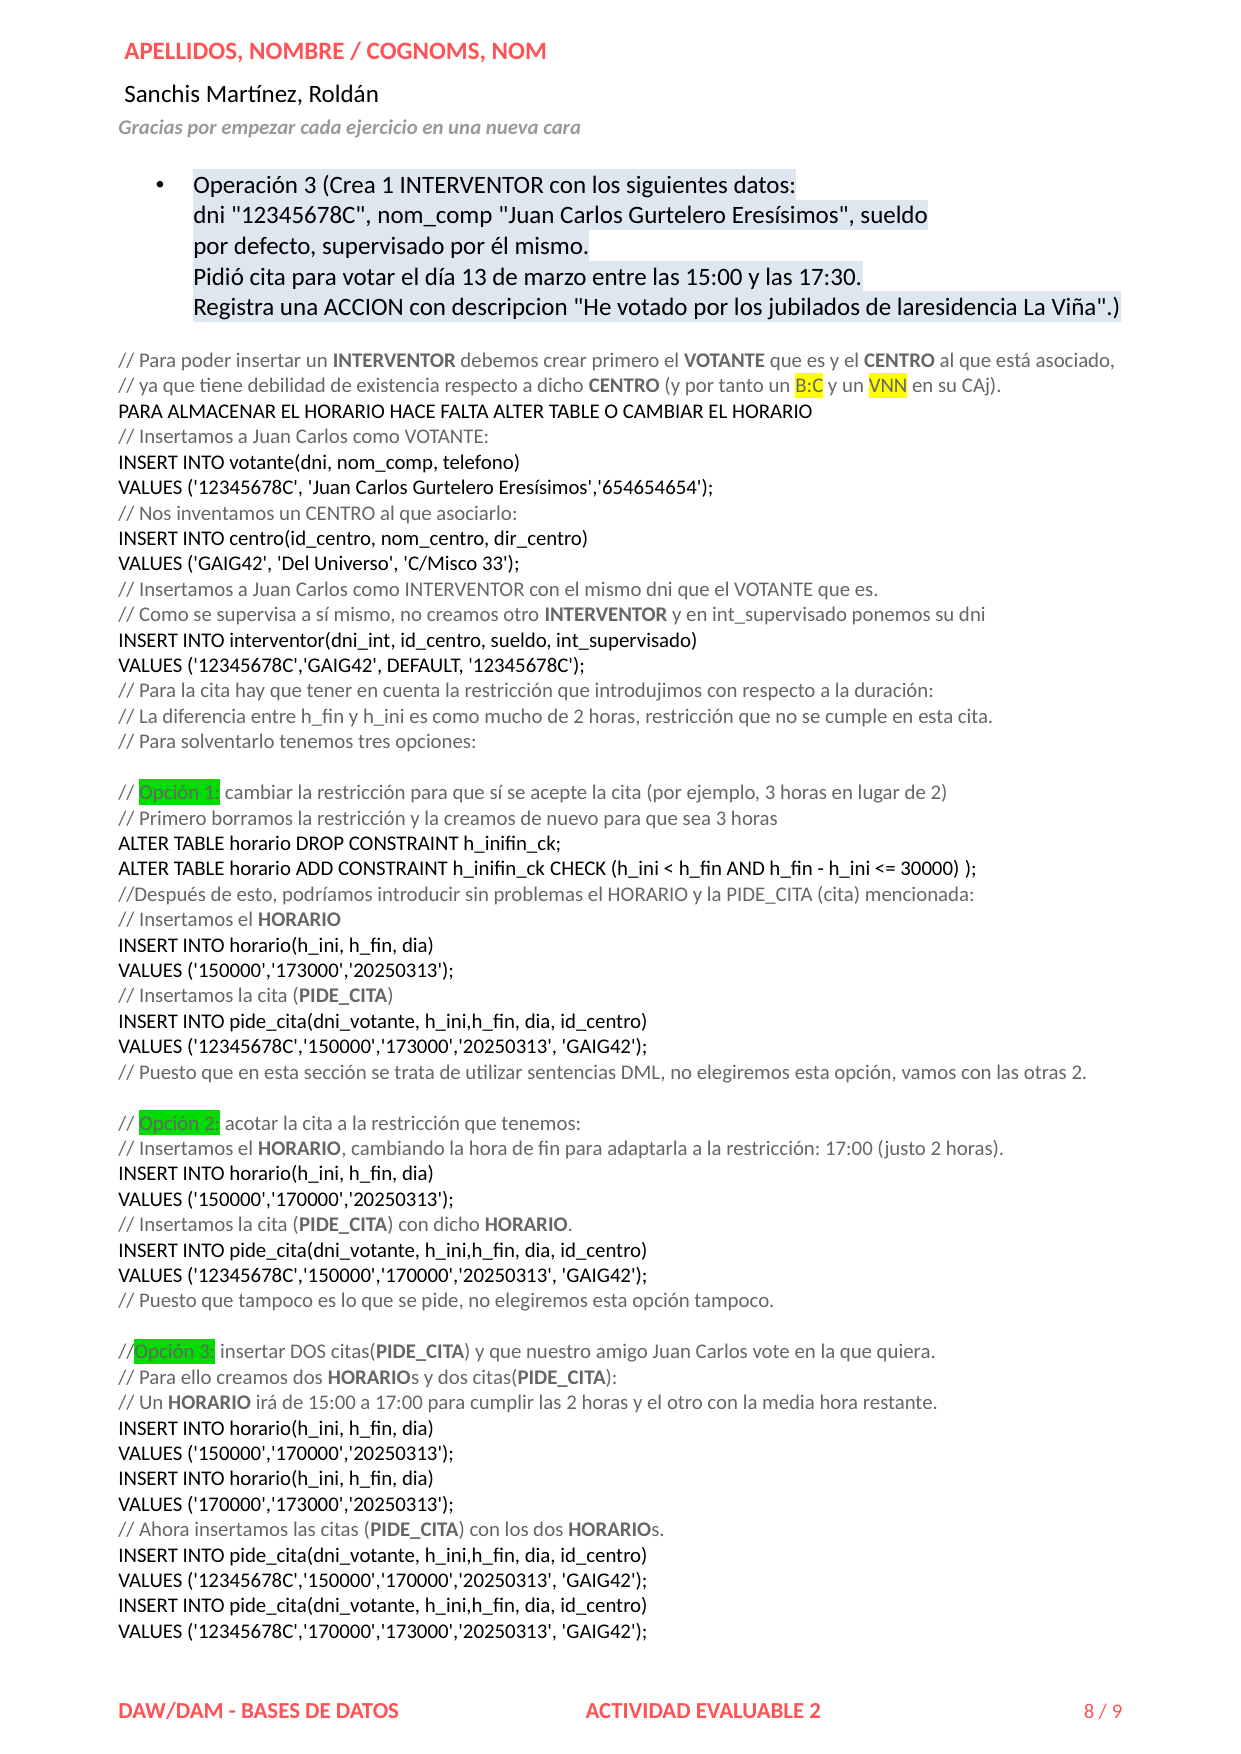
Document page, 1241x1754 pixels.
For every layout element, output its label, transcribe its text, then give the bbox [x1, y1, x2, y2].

text //Opción 3: insertar DOS citas(PIDE_CITA) y que nuestro amigo Juan Carlos vote en la que quiera. [118, 1338, 1122, 1364]
text INSERT INTO horario(h_ini, h_fin, dia) VALUES ('150000','173000','20250313'); // Insertamos la cita (PIDE_CITA) INSERT INTO pide_cita(dni_votante, h_ini,h_fin, dia, id_centro) VALUES ('12345678C','150000','173000','20250313', 'GAIG42'); [118, 932, 1122, 1059]
text // Insertamos el HORARIO [118, 906, 1122, 932]
text // Insertamos el HORARIO, cambiando la hora de fin para adaptarla a la restricción: 17:00 (justo 2 horas). [118, 1135, 1122, 1161]
list dni "12345678C", nom_comp "Juan Carlos Gurtelero Eresísimos", sueldo [156, 200, 1122, 230]
list Operación 3 (Crea 1 INTERVENTOR con los siguientes datos: [156, 169, 1122, 200]
text ALTER TABLE horario DROP CONSTRAINT h_inifin_ck; [118, 830, 1122, 856]
text // Puesto que en esta sección se trata de utilizar sentencias DML, no elegiremos esta opción, vamos con las otras 2. [118, 1059, 1122, 1084]
text // Para poder insertar un INTERVENTOR debemos crear primero el VOTANTE que es y el CENTRO al que está asociado, [118, 347, 1122, 373]
text // Nos inventamos un CENTRO al que asociarlo: [118, 500, 1122, 525]
text //Después de esto, podríamos introducir sin problemas el HORARIO y la PIDE_CITA (cita) mencionada: [118, 881, 1122, 906]
text // La diferencia entre h_fin y h_ini es como mucho de 2 horas, restricción que no se cumple en esta cita. [118, 703, 1122, 728]
text INSERT INTO horario(h_ini, h_fin, dia) VALUES ('150000','170000','20250313'); // Insertamos la cita (PIDE_CITA) con dicho HORARIO. INSERT INTO pide_cita(dni_votante, h_ini,h_fin, dia, id_centro) VALUES ('12345678C','150000','170000','20250313', 'GAIG42'); [118, 1161, 1122, 1288]
text INSERT INTO pide_cita(dni_votante, h_ini,h_fin, dia, id_centro) VALUES ('12345678C','170000','173000','20250313', 'GAIG42'); [118, 1593, 1122, 1643]
text // Para ello creamos dos HORARIOs y dos citas(PIDE_CITA): [118, 1364, 1122, 1389]
list Registra una ACCION con descripcion "He votado por los jubilados de laresidencia La Viña".) [156, 291, 1122, 322]
text // Opción 2: acotar la cita a la restricción que tenemos: [118, 1110, 1122, 1135]
list Pidió cita para votar el día 13 de marzo entre las 15:00 y las 17:30. [156, 261, 1122, 291]
text // ya que tiene debilidad de existencia respecto a dicho CENTRO (y por tanto un B:C y un VNN en su CAj). [118, 373, 1122, 398]
text // Puesto que tampoco es lo que se pide, no elegiremos esta opción tampoco. [118, 1288, 1122, 1313]
list por defecto, supervisado por él mismo. [156, 230, 1122, 261]
text INSERT INTO interventor(dni_int, id_centro, sueldo, int_supervisado) VALUES ('12345678C','GAIG42', DEFAULT, '12345678C'); [118, 627, 1122, 678]
text INSERT INTO horario(h_ini, h_fin, dia) VALUES ('170000','173000','20250313'); // Ahora insertamos las citas (PIDE_CITA) con los dos HORARIOs. INSERT INTO pide_cita(dni_votante, h_ini,h_fin, dia, id_centro) VALUES ('12345678C','150000','170000','20250313', 'GAIG42'); [118, 1466, 1122, 1593]
text // Insertamos a Juan Carlos como INTERVENTOR con el mismo dni que el VOTANTE que es. [118, 576, 1122, 601]
text INSERT INTO votante(dni, nom_comp, telefono) VALUES ('12345678C', 'Juan Carlos Gurtelero Eresísimos','654654654'); [118, 449, 1122, 500]
text // Un HORARIO irá de 15:00 a 17:00 para cumplir las 2 horas y el otro con la media hora restante. [118, 1389, 1122, 1415]
text // Insertamos a Juan Carlos como VOTANTE: [118, 423, 1122, 449]
text // Primero borramos la restricción y la creamos de nuevo para que sea 3 horas [118, 805, 1122, 830]
text // Para solventarlo tenemos tres opciones: [118, 728, 1122, 754]
text // Como se supervisa a sí mismo, no creamos otro INTERVENTOR y en int_supervisado ponemos su dni [118, 601, 1122, 627]
text INSERT INTO centro(id_centro, nom_centro, dir_centro) VALUES ('GAIG42', 'Del Universo', 'C/Misco 33'); [118, 525, 1122, 576]
text PARA ALMACENAR EL HORARIO HACE FALTA ALTER TABLE O CAMBIAR EL HORARIO [118, 398, 1122, 423]
text INSERT INTO horario(h_ini, h_fin, dia) VALUES ('150000','170000','20250313'); [118, 1415, 1122, 1466]
text // Opción 1: cambiar la restricción para que sí se acepte la cita (por ejemplo, 3 horas en lugar de 2) [118, 779, 1122, 805]
text // Para la cita hay que tener en cuenta la restricción que introdujimos con respecto a la duración: [118, 678, 1122, 703]
text ALTER TABLE horario ADD CONSTRAINT h_inifin_ck CHECK (h_ini < h_fin AND h_fin - h_ini <= 30000) ); [118, 856, 1122, 881]
